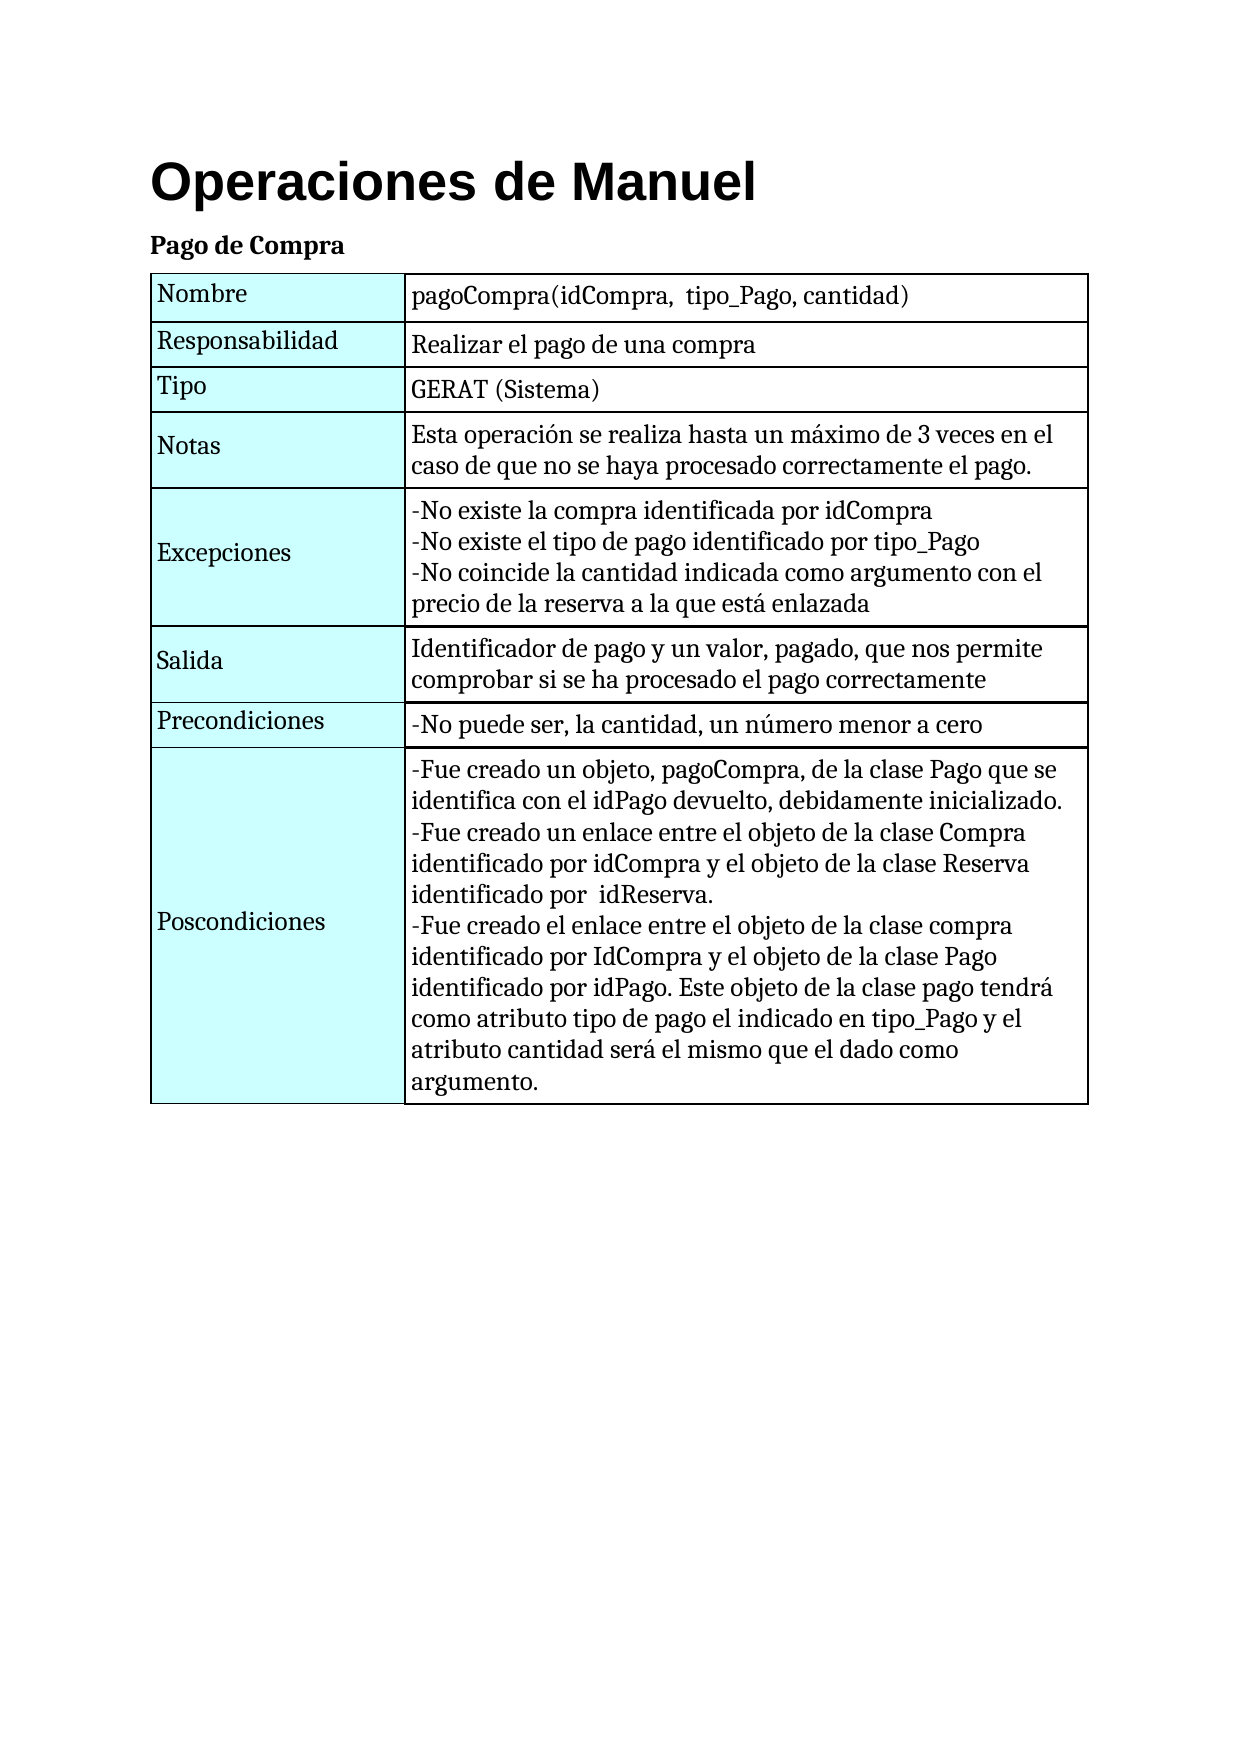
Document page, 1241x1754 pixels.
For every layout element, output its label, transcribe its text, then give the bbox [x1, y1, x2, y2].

table_cell -No existe la compra identificada por idCompra -No existe el tipo de pago identificado por tipo_Pago -No coincide la cantidad indicada como argumento con el precio de la reserva a la que está enlazada [406, 489, 1087, 625]
table_cell -Fue creado un objeto, pagoCompra, de la clase Pago que se identifica con el idPago devuelto, debidamente inicializado. -Fue creado un enlace entre el objeto de la clase Compra identificado por idCompra y el objeto de la clase Reserva identificado por idReserva. -Fue creado el enlace entre el objeto de la clase compra identificado por IdCompra y el objeto de la clase Pago identificado por idPago. Este objeto de la clase pago tendrá como atributo tipo de pago el indicado en tipo_Pago y el atributo cantidad será el mismo que el dado como argumento. [406, 749, 1087, 1103]
table_cell Identificador de pago y un valor, pagado, que nos permite comprobar si se ha procesado el pago correctamente [406, 628, 1087, 701]
table_cell Tipo [152, 368, 404, 411]
table_cell Notas [152, 413, 404, 487]
text Pago de Compra [150, 242, 184, 258]
table_cell Excepciones [152, 489, 404, 625]
table_cell Poscondiciones [152, 748, 404, 1103]
table_cell Responsabilidad [152, 323, 404, 366]
table_cell Precondiciones [152, 703, 404, 746]
table_cell GERAT (Sistema) [406, 368, 1087, 411]
text Operaciones de Manuel [150, 150, 1090, 212]
table_cell Salida [152, 627, 404, 701]
table_cell Esta operación se realiza hasta un máximo de 3 veces en el caso de que no se haya procesado correctamente el pago. [406, 413, 1087, 487]
text Pago de Compra [186, 242, 305, 258]
table_cell Realizar el pago de una compra [406, 323, 1087, 366]
table_header pagoCompra(idCompra, tipo_Pago, cantidad) [406, 275, 1087, 321]
table_cell -No puede ser, la cantidad, un número menor a cero [406, 704, 1087, 746]
text Pago de Compra [309, 242, 1090, 258]
table_header Nombre [152, 274, 404, 321]
